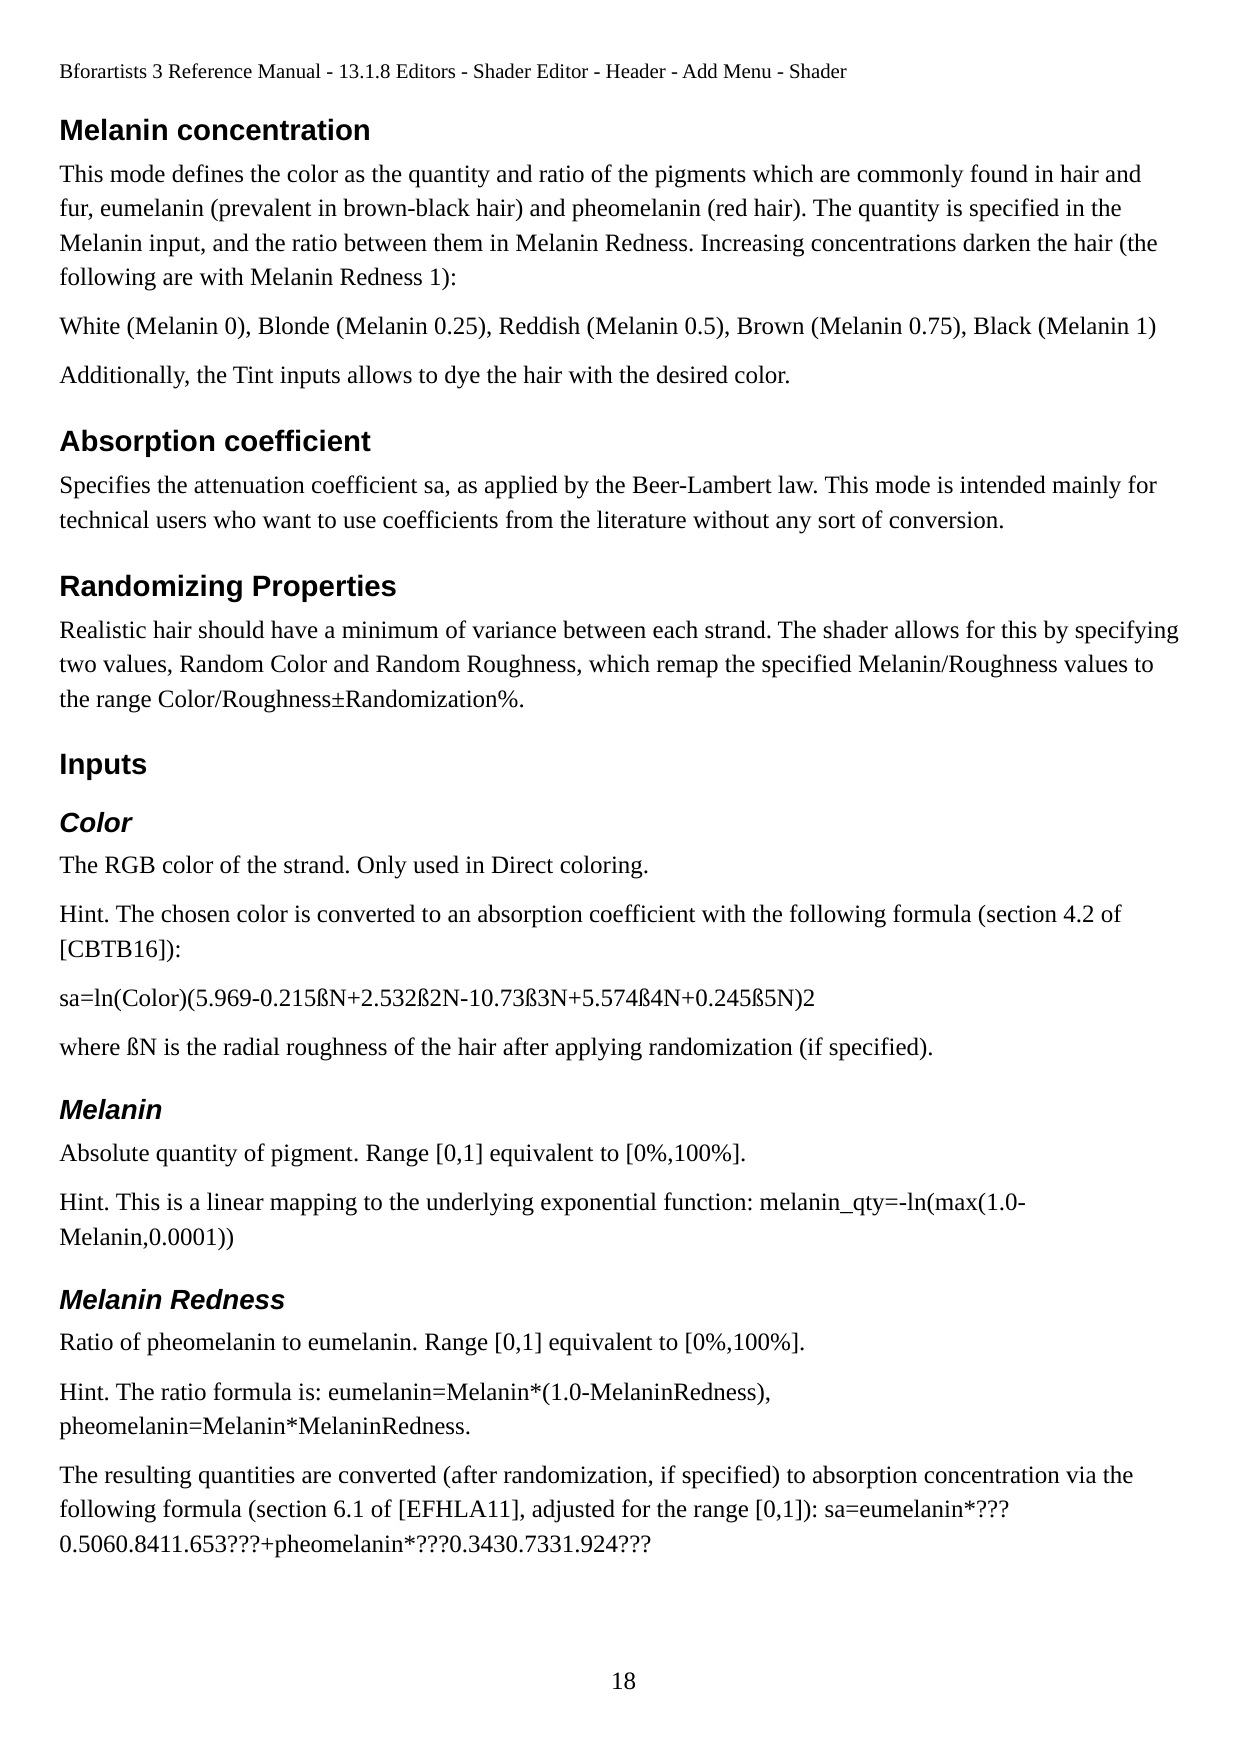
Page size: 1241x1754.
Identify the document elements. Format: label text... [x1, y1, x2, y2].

subtitle Melanin [59, 1094, 1181, 1126]
text This mode defines the color as the quantity and ratio of the pigments which are commonly found in hair and fur, eumelanin (prevalent in brown-black hair) and pheomelanin (red hair). The quantity is specified in the Melanin input, and the ratio between them in Melanin Redness. Increasing concentrations darken the hair (the following are with Melanin Redness 1): [59, 159, 1181, 291]
subtitle Randomizing Properties [59, 568, 1181, 602]
text Additionally, the Tint inputs allows to dye the hair with the desired color. [59, 360, 1181, 389]
text Realistic hair should have a minimum of variance between each strand. The shader allows for this by specifying two values, Random Color and Random Roughness, which remap the specified Melanin/Roughness values to the range Color/Roughness±Randomization%. [59, 615, 1181, 712]
subtitle Melanin Redness [59, 1283, 1181, 1315]
subtitle Color [59, 806, 1181, 838]
text Hint. The chosen color is converted to an absorption coefficient with the following formula (section 4.2 of [CBTB16]): [59, 899, 1181, 963]
text White (Melanin 0), Blonde (Melanin 0.25), Reddish (Melanin 0.5), Brown (Melanin 0.75), Black (Melanin 1) [59, 311, 1181, 340]
text Hint. This is a linear mapping to the underlying exponential function: melanin_qty=-ln(max(1.0-Melanin,0.0001)) [59, 1187, 1181, 1250]
text Hint. The ratio formula is: eumelanin=Melanin*(1.0-MelaninRedness), pheomelanin=Melanin*MelaninRedness. [59, 1377, 1181, 1440]
text Specifies the attenuation coefficient sa, as applied by the Beer-Lambert law. This mode is intended mainly for technical users who want to use coefficients from the literature without any sort of conversion. [59, 470, 1181, 533]
subtitle Absorption coefficient [59, 424, 1181, 458]
text The RGB color of the strand. Only used in Direct coloring. [59, 850, 1181, 879]
text Absolute quantity of pigment. Range [0,1] equivalent to [0%,100%]. [59, 1138, 1181, 1167]
text where ßN is the radial roughness of the hair after applying randomization (if specified). [59, 1032, 1181, 1061]
text Ratio of pheomelanin to eumelanin. Range [0,1] equivalent to [0%,100%]. [59, 1327, 1181, 1356]
text sa=ln(Color)(5.969-0.215ßN+2.532ß2N-10.73ß3N+5.574ß4N+0.245ß5N)2 [59, 983, 1181, 1012]
text The resulting quantities are converted (after randomization, if specified) to absorption concentration via the following formula (section 6.1 of [EFHLA11], adjusted for the range [0,1]): sa=eumelanin*???0.5060.8411.653???+pheomelanin*???0.3430.7331.924??? [59, 1460, 1181, 1558]
subtitle Melanin concentration [59, 113, 1181, 146]
subtitle Inputs [59, 747, 1181, 781]
